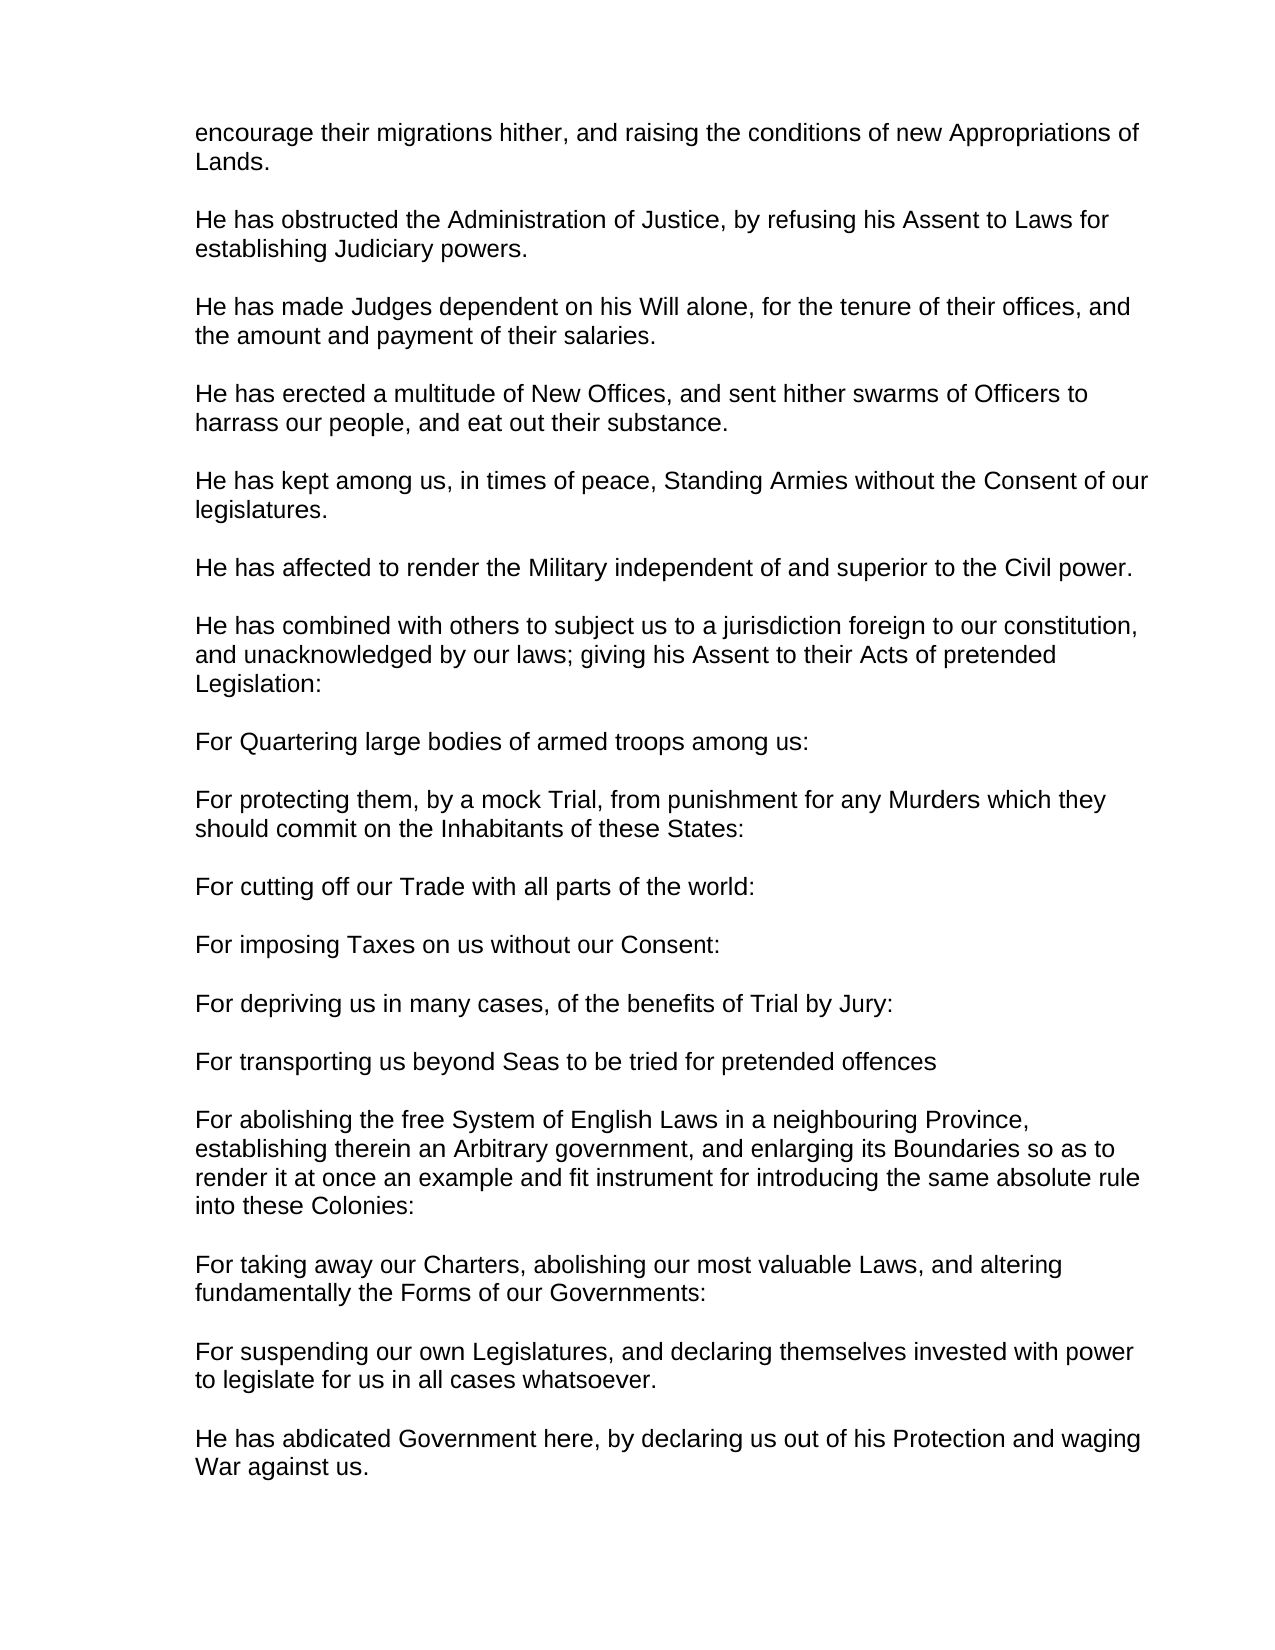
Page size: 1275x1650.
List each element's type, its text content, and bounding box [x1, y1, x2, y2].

text He has affected to render the Military independent of and superior to the Civil power. [195, 553, 1157, 582]
text For cutting off our Trade with all parts of the world: [195, 872, 1157, 901]
text He has combined with others to subject us to a jurisdiction foreign to our constitution, and unacknowledged by our laws; giving his Assent to their Acts of pretended Legislation: [195, 611, 1157, 697]
text He has abdicated Government here, by declaring us out of his Protection and waging War against us. [195, 1423, 1157, 1481]
text For imposing Taxes on us without our Consent: [195, 930, 1157, 959]
text For protecting them, by a mock Trial, from punishment for any Murders which they should commit on the Inhabitants of these States: [195, 785, 1157, 843]
text For taking away our Charters, abolishing our most valuable Laws, and altering fundamentally the Forms of our Governments: [195, 1249, 1157, 1307]
text For transporting us beyond Seas to be tried for pretended offences [195, 1047, 1157, 1076]
text He has kept among us, in times of peace, Standing Armies without the Consent of our legislatures. [195, 466, 1157, 523]
text He has obstructed the Administration of Justice, by refusing his Assent to Laws for establishing Judiciary powers. [195, 205, 1157, 263]
text encourage their migrations hither, and raising the conditions of new Appropriations of Lands. [195, 118, 1157, 176]
text For abolishing the free System of English Laws in a neighbouring Province, establishing therein an Arbitrary government, and enlarging its Boundaries so as to render it at once an example and fit instrument for introducing the same absolute rule into these Colonies: [195, 1105, 1157, 1220]
text He has erected a multitude of New Offices, and sent hither swarms of Officers to harrass our people, and eat out their substance. [195, 379, 1157, 437]
text He has made Judges dependent on his Will alone, for the tenure of their offices, and the amount and payment of their salaries. [195, 292, 1157, 349]
text For depriving us in many cases, of the benefits of Trial by Jury: [195, 989, 1157, 1017]
text For Quartering large bodies of armed troops among us: [195, 727, 1157, 756]
text For suspending our own Legislatures, and declaring themselves invested with power to legislate for us in all cases whatsoever. [195, 1337, 1157, 1394]
